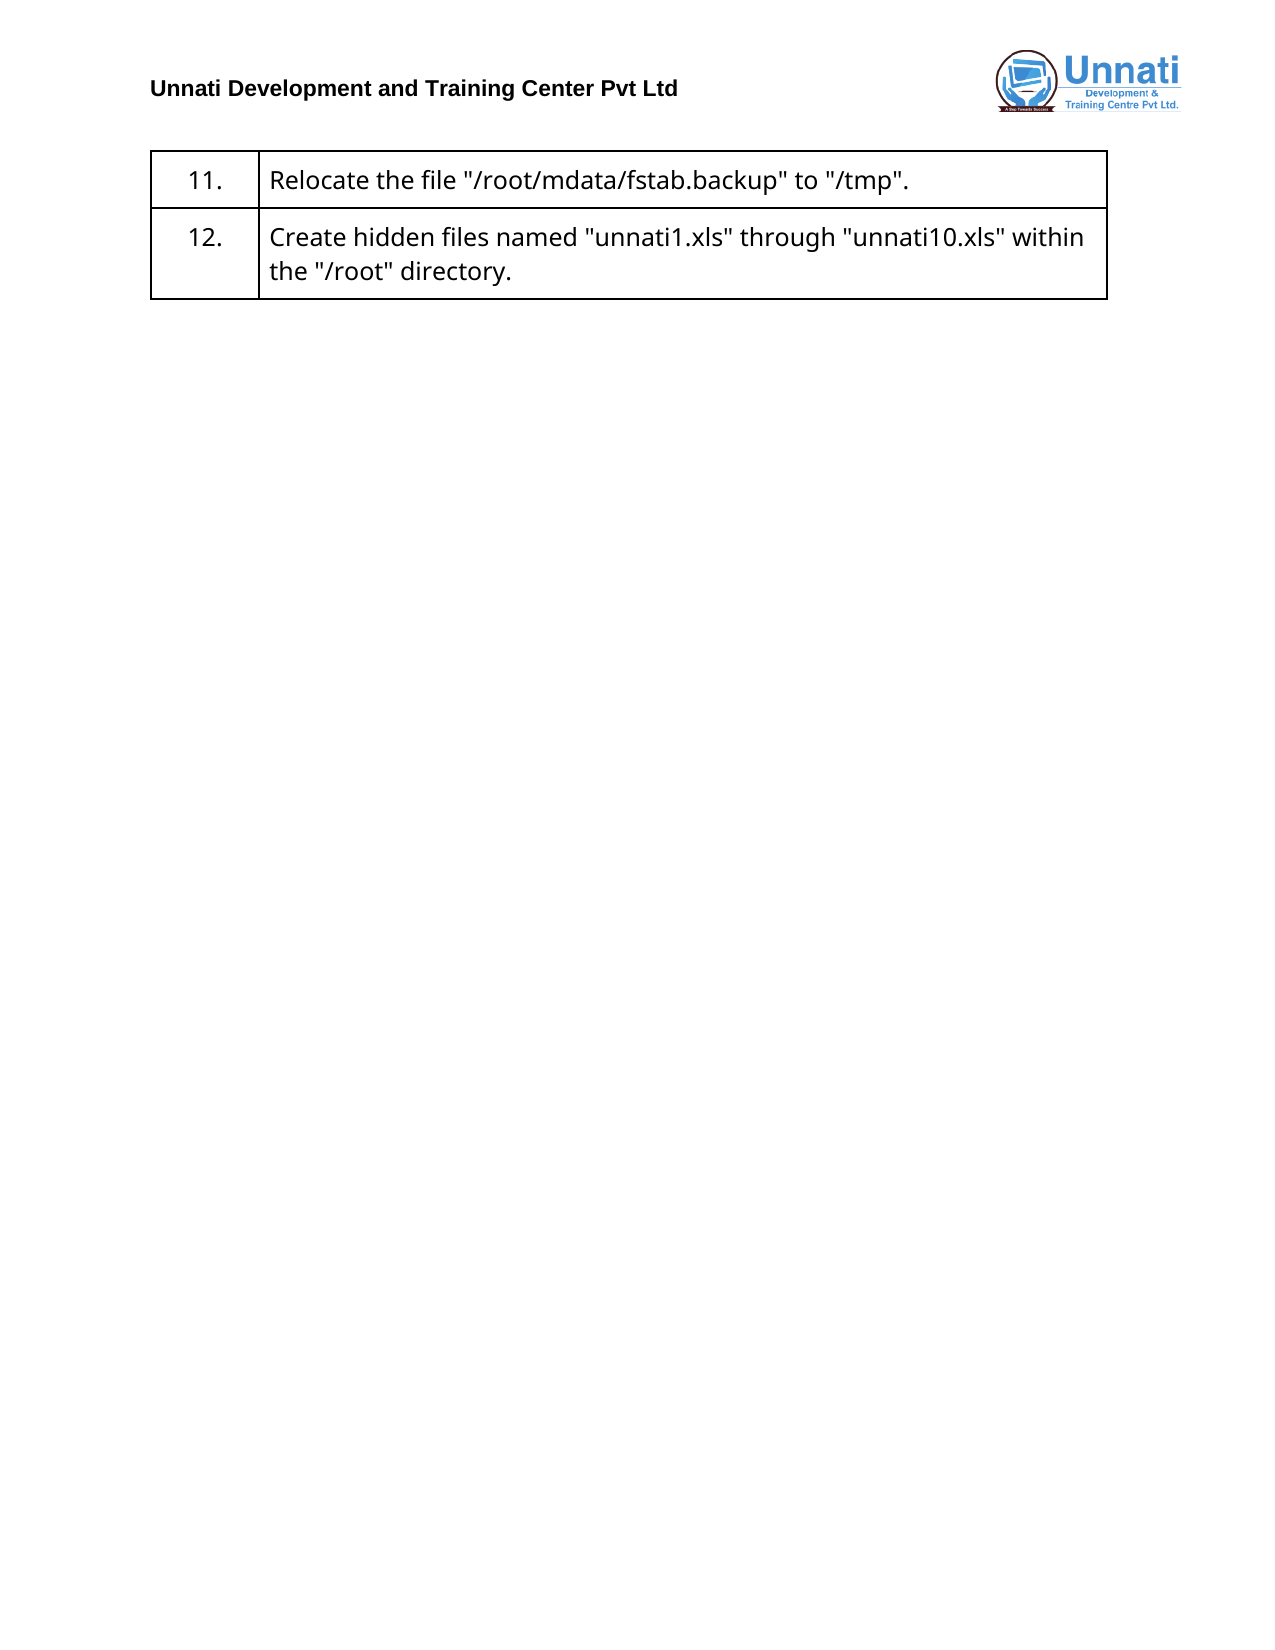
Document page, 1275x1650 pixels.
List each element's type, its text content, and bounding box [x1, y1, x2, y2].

table_cell Create hidden files named "unnati1.xls" through "unnati10.xls" within the "/root" directory. [260, 209, 1106, 298]
table_cell 12. [152, 209, 258, 298]
picture [995, 50, 1182, 112]
table_cell 11. [152, 152, 258, 207]
table_cell Relocate the file "/root/mdata/fstab.backup" to "/tmp". [260, 152, 1106, 207]
